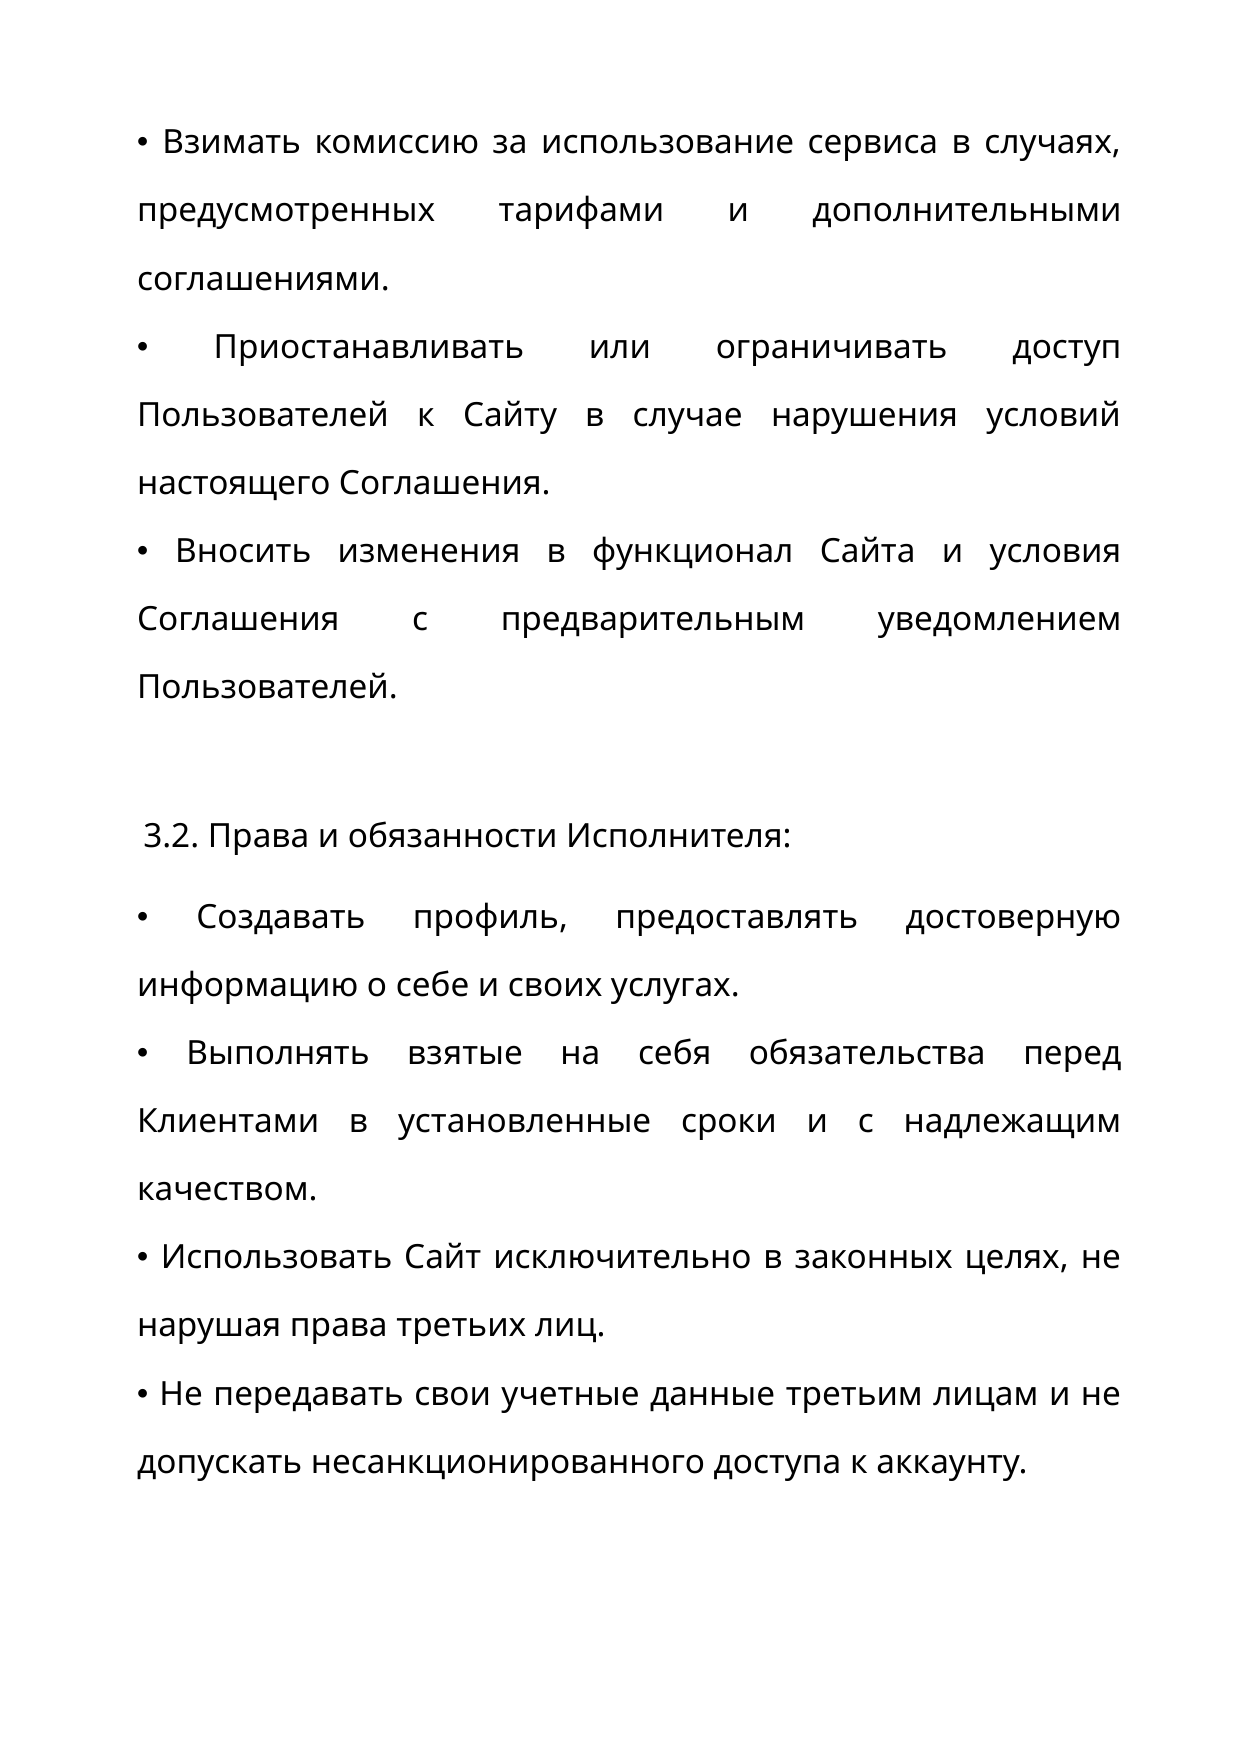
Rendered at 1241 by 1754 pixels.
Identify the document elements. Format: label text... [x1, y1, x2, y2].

subtitle 3.2. Права и обязанности Исполнителя: [143, 812, 1122, 857]
list Использовать Сайт исключительно в законных целях, не нарушая права третьих лиц. [118, 1233, 1122, 1347]
list Создавать профиль, предоставлять достоверную информацию о себе и своих услугах. [118, 892, 1122, 1006]
list Приостанавливать или ограничивать доступ Пользователей к Сайту в случае нарушения условий настоящего Соглашения. [118, 322, 1122, 504]
list Не передавать свои учетные данные третьим лицам и не допускать несанкционированного доступа к аккаунту. [118, 1369, 1122, 1483]
list Выполнять взятые на себя обязательства перед Клиентами в установленные сроки и с надлежащим качеством. [118, 1029, 1122, 1210]
list Взимать комиссию за использование сервиса в случаях, предусмотренных тарифами и дополнительными соглашениями. [118, 118, 1122, 300]
list Вносить изменения в функционал Сайта и условия Соглашения с предварительным уведомлением Пользователей. [118, 527, 1122, 708]
